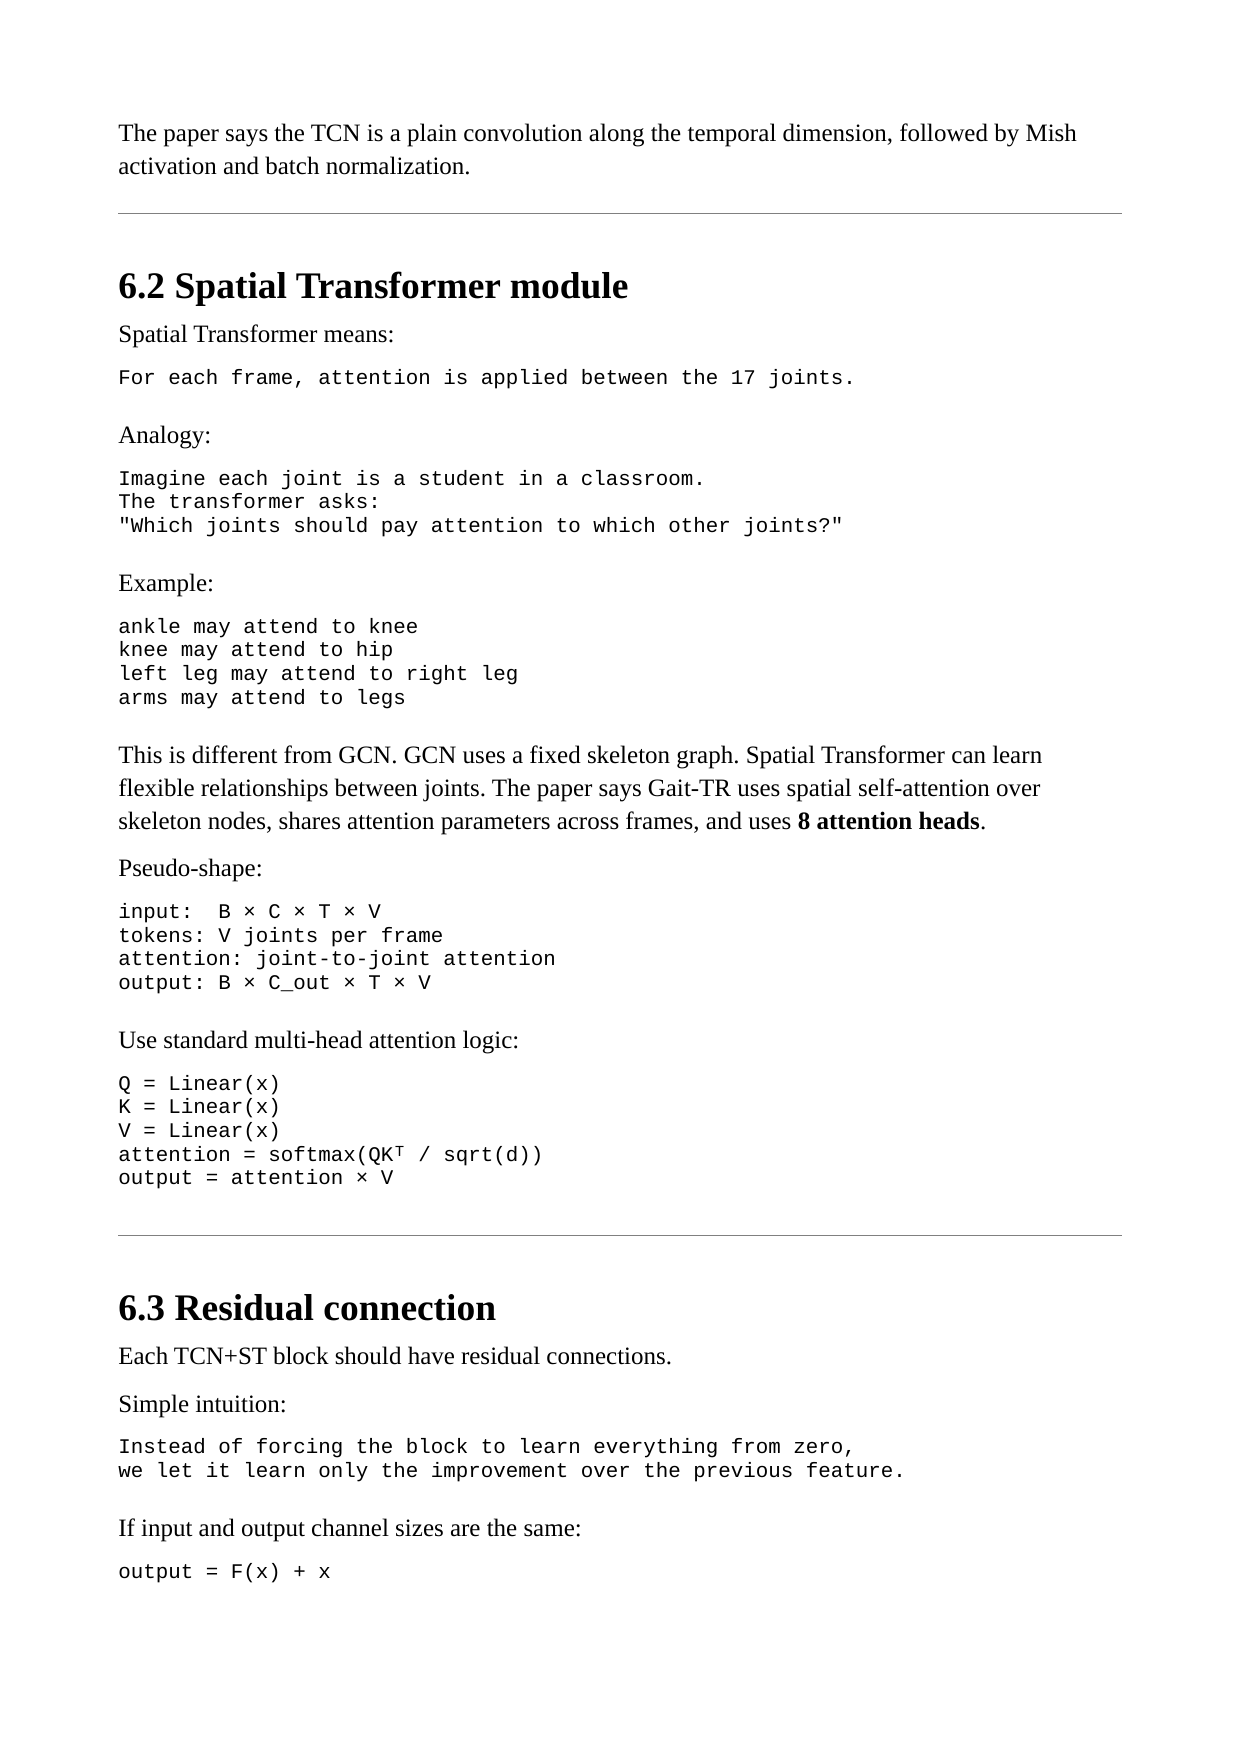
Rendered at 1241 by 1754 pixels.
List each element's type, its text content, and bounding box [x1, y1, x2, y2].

text V = Linear(x) [118, 1120, 1122, 1144]
text Example: [118, 568, 1122, 597]
text attention: joint-to-joint attention [118, 948, 1122, 972]
text If input and output channel sizes are the same: [118, 1513, 1122, 1542]
text input: B × C × T × V [118, 901, 1122, 925]
text output = attention × V [118, 1167, 1122, 1191]
text "Which joints should pay attention to which other joints?" [118, 515, 1122, 539]
text tokens: V joints per frame [118, 925, 1122, 948]
text Imagine each joint is a student in a classroom. [118, 468, 1122, 491]
text Each TCN+ST block should have residual connections. [118, 1341, 1122, 1370]
text arms may attend to legs [118, 687, 1122, 710]
subtitle 6.3 Residual connection [118, 1286, 1122, 1329]
text we let it learn only the improvement over the previous feature. [118, 1460, 1122, 1484]
text Analogy: [118, 420, 1122, 449]
text knee may attend to hip [118, 639, 1122, 663]
text K = Linear(x) [118, 1096, 1122, 1120]
text Pseudo-shape: [118, 853, 1122, 882]
text The transformer asks: [118, 491, 1122, 515]
text output: B × C_out × T × V [118, 972, 1122, 996]
text left leg may attend to right leg [118, 663, 1122, 687]
text Instead of forcing the block to learn everything from zero, [118, 1436, 1122, 1460]
text output = F(x) + x [118, 1561, 1122, 1584]
subtitle 6.2 Spatial Transformer module [118, 264, 1122, 307]
text Spatial Transformer means: [118, 319, 1122, 348]
text This is different from GCN. GCN uses a fixed skeleton graph. Spatial Transformer can learn flexible relationships between joints. The paper says Gait-TR uses spatial self-attention over skeleton nodes, shares attention parameters across frames, and uses 8 attention heads. [118, 740, 1122, 835]
text Simple intuition: [118, 1389, 1122, 1418]
text The paper says the TCN is a plain convolution along the temporal dimension, followed by Mish activation and batch normalization. [118, 118, 1122, 180]
text Q = Linear(x) [118, 1073, 1122, 1096]
text attention = softmax(QKᵀ / sqrt(d)) [118, 1144, 1122, 1167]
text Use standard multi-head attention logic: [118, 1025, 1122, 1054]
text ankle may attend to knee [118, 616, 1122, 639]
text For each frame, attention is applied between the 17 joints. [118, 367, 1122, 391]
